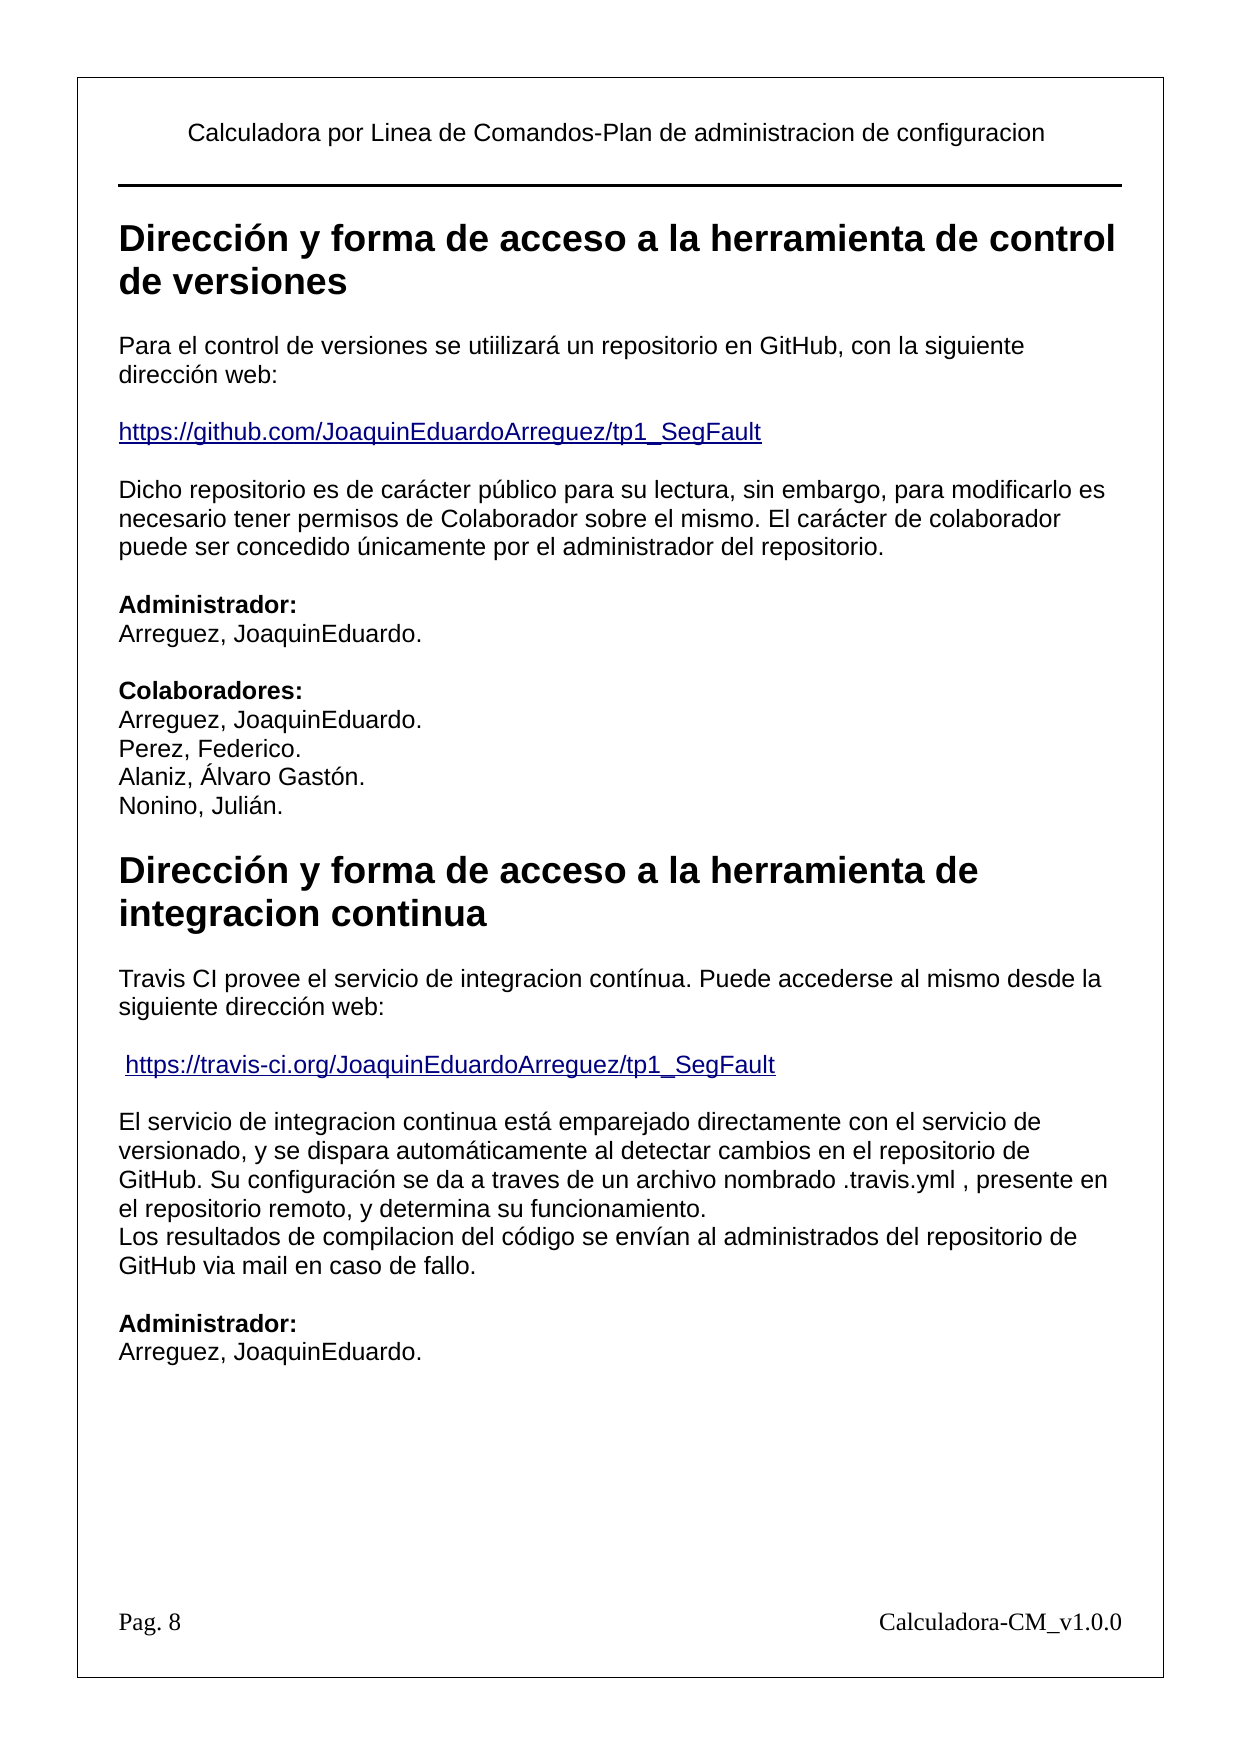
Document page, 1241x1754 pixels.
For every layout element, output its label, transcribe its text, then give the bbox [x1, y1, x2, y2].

text https://travis-ci.org/JoaquinEduardoArreguez/tp1_SegFault [118, 1050, 1122, 1078]
text Los resultados de compilacion del código se envían al administrados del repositorio de GitHub via mail en caso de fallo. [118, 1222, 1122, 1280]
text Arreguez, JoaquinEduardo. [118, 618, 1122, 647]
text Nonino, Julián. [118, 791, 1122, 820]
text Dicho repositorio es de carácter público para su lectura, sin embargo, para modificarlo es necesario tener permisos de Colaborador sobre el mismo. El carácter de colaborador puede ser concedido únicamente por el administrador del repositorio. [118, 475, 1122, 561]
text Arreguez, JoaquinEduardo. [118, 705, 1122, 733]
text Administrador: [118, 590, 1122, 618]
text Administrador: [118, 1308, 1122, 1337]
text Perez, Federico. [118, 733, 1122, 762]
text Colaboradores: [118, 676, 1122, 705]
text Para el control de versiones se utiilizará un repositorio en GitHub, con la siguiente dirección web: [118, 331, 1122, 388]
text Alaniz, Álvaro Gastón. [118, 762, 1122, 791]
text https://github.com/JoaquinEduardoArreguez/tp1_SegFault [118, 417, 1122, 446]
text Dirección y forma de acceso a la herramienta de control de versiones [118, 216, 1122, 302]
text Arreguez, JoaquinEduardo. [118, 1337, 1122, 1366]
text El servicio de integracion continua está emparejado directamente con el servicio de versionado, y se dispara automáticamente al detectar cambios en el repositorio de GitHub. Su configuración se da a traves de un archivo nombrado .travis.yml , presente en el repositorio remoto, y determina su funcionamiento. [118, 1107, 1122, 1222]
text Dirección y forma de acceso a la herramienta de integracion continua [118, 848, 1122, 935]
text Travis CI provee el servicio de integracion contínua. Puede accederse al mismo desde la siguiente dirección web: [118, 963, 1122, 1021]
